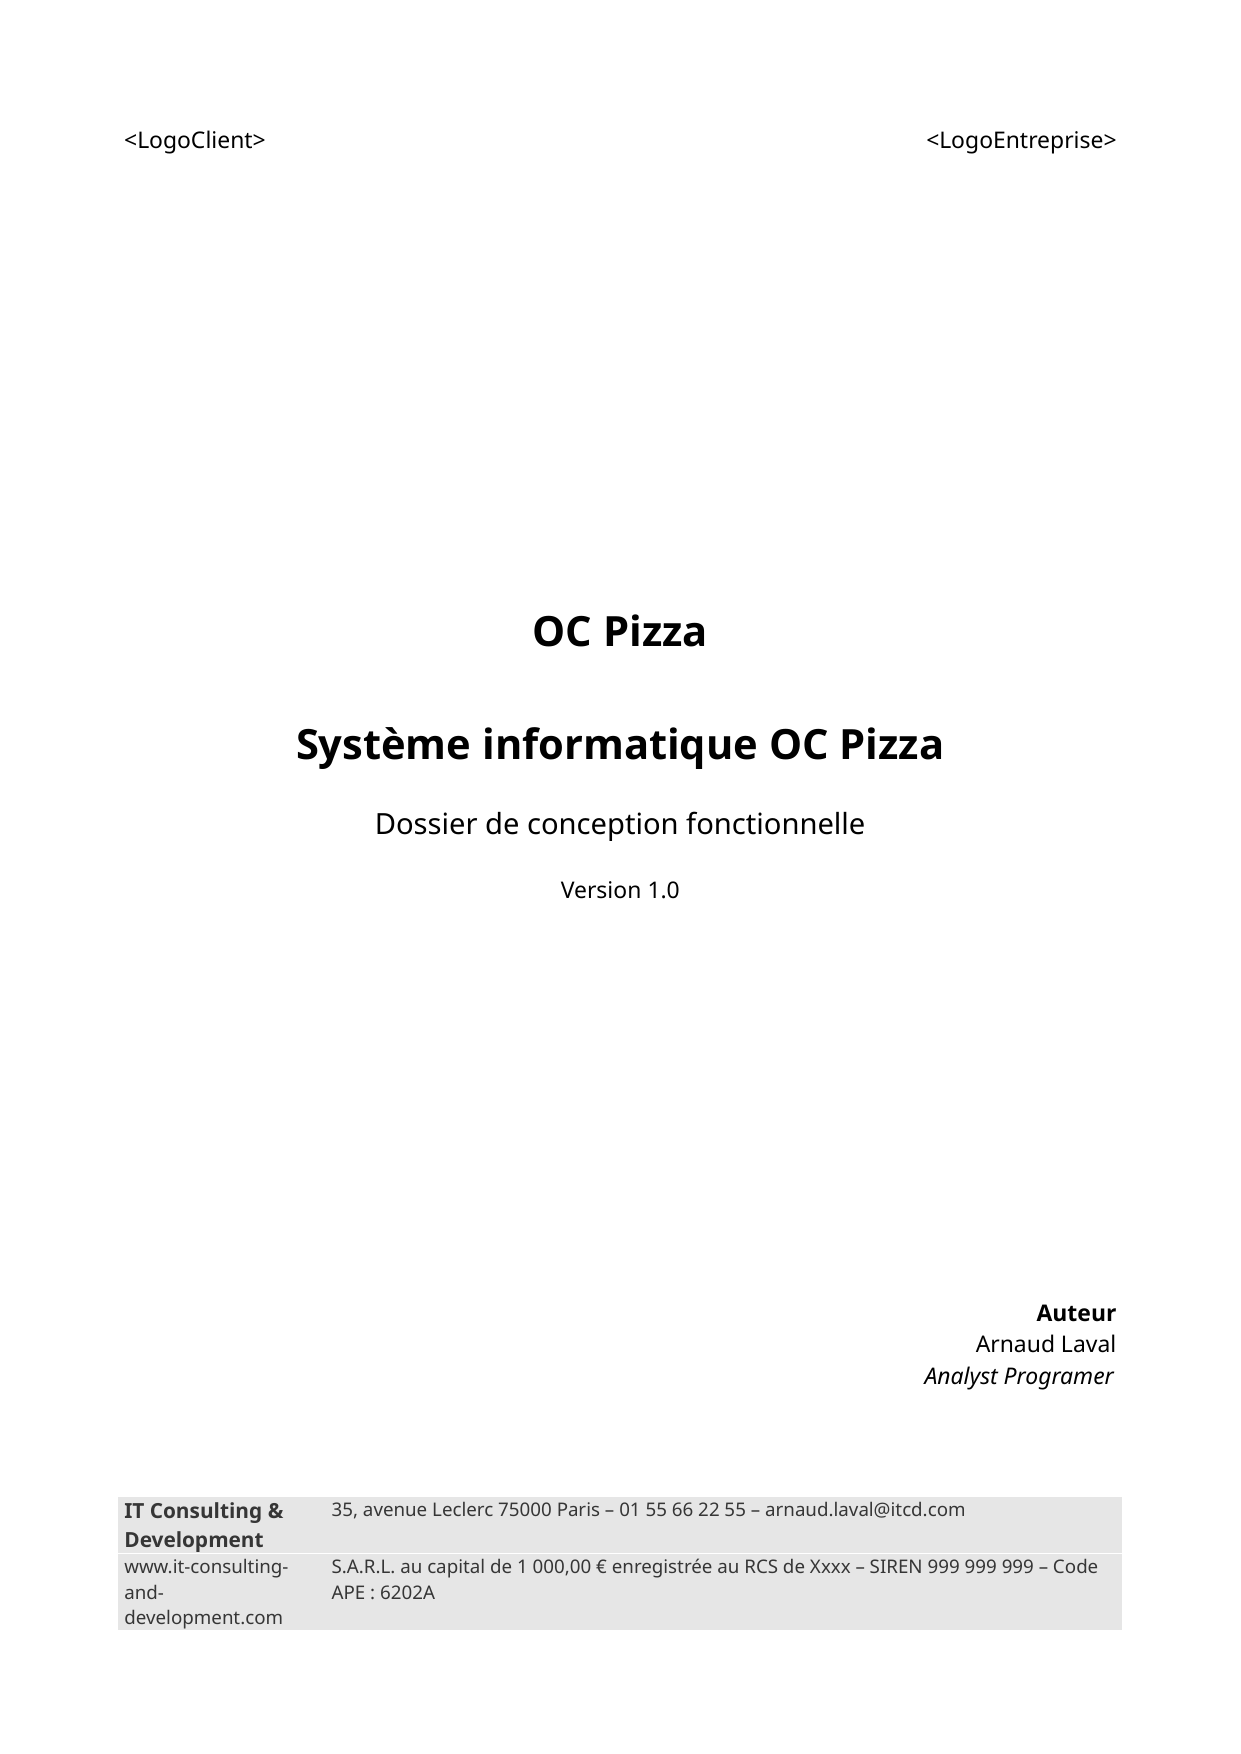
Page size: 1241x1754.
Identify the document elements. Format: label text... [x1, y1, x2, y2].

table_cell Auteur Arnaud Laval Analyst Programer [118, 1273, 1122, 1415]
table_header OC Pizza Système informatique OC Pizza Dossier de conception fonctionnelle Version 1.0 [118, 234, 1122, 1273]
